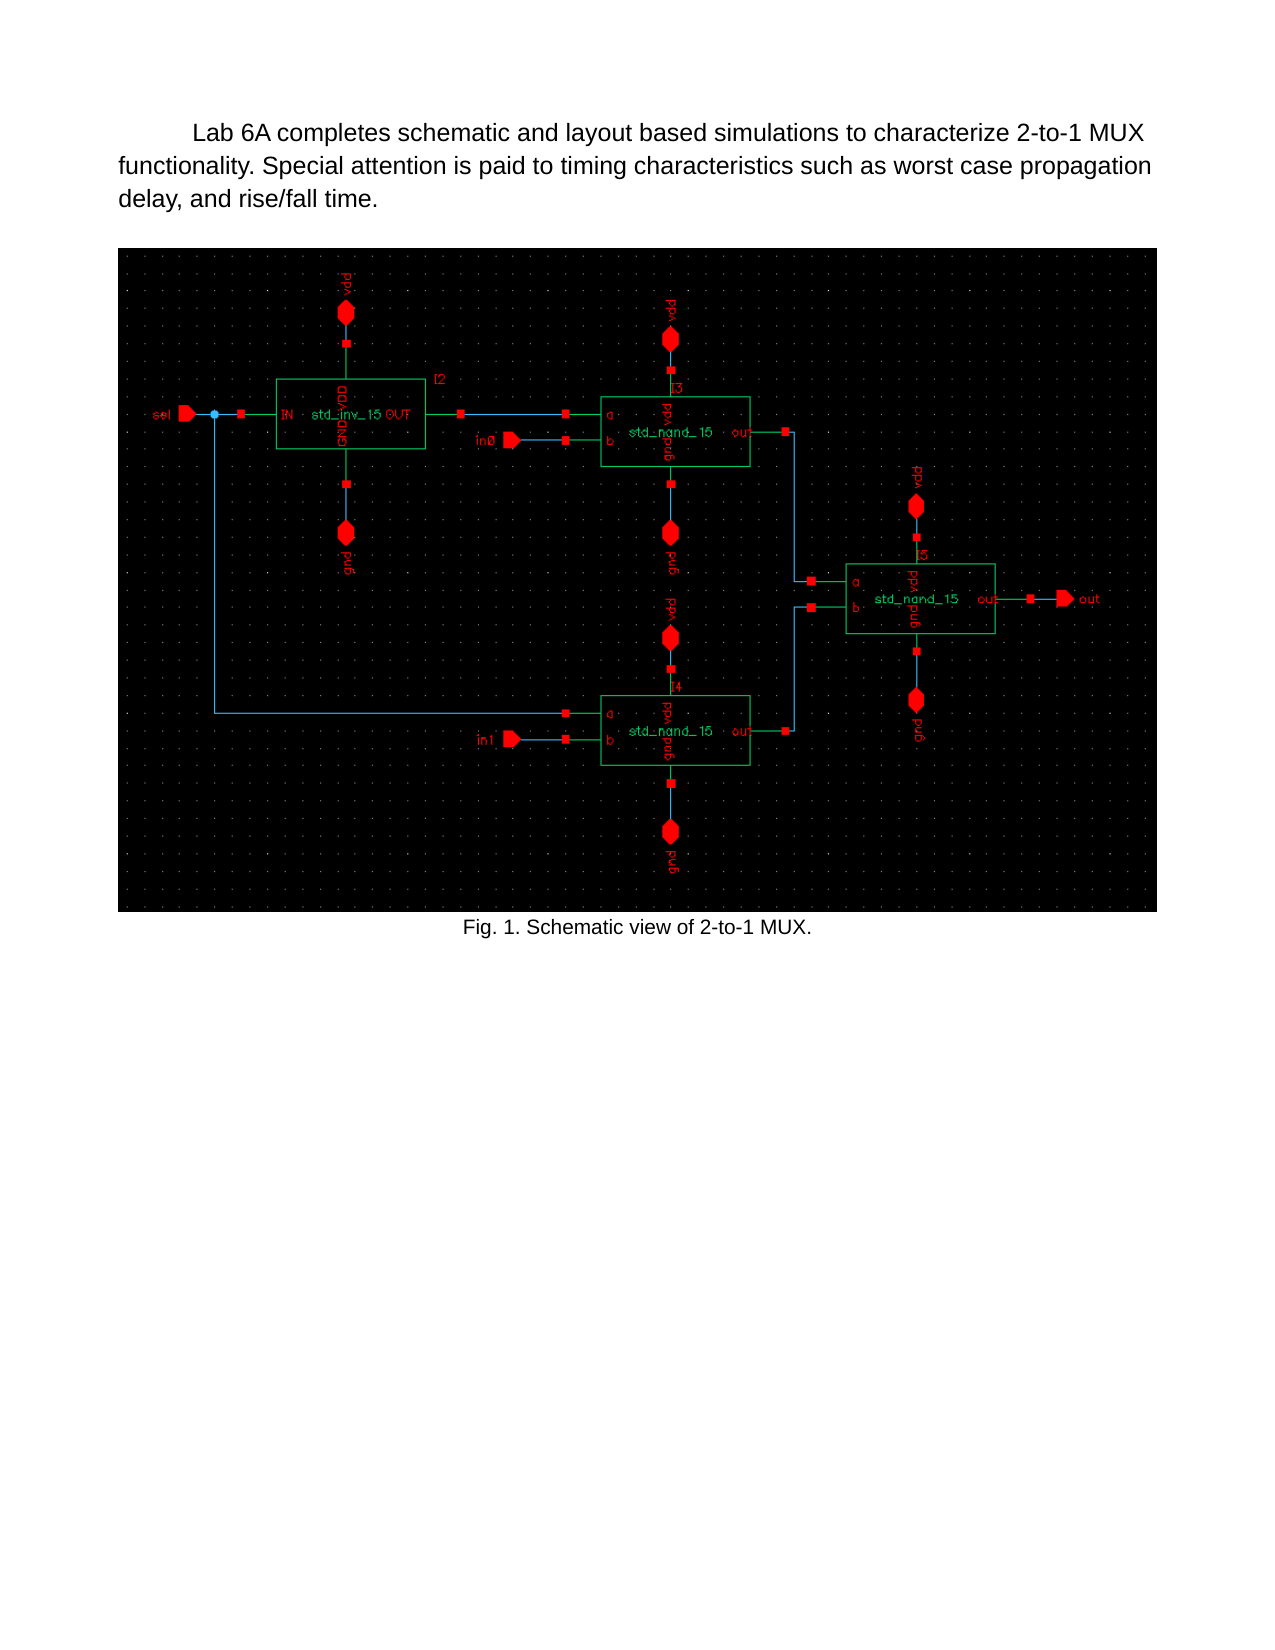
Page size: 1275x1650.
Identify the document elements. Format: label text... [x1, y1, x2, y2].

text Lab 6A completes schematic and layout based simulations to characterize 2-to-1 MUX functionality. Special attention is paid to timing characteristics such as worst case propagation delay, and rise/fall time. [118, 118, 1157, 212]
picture [118, 248, 1157, 912]
text Fig. 1. Schematic view of 2-to-1 MUX. [118, 912, 1157, 938]
